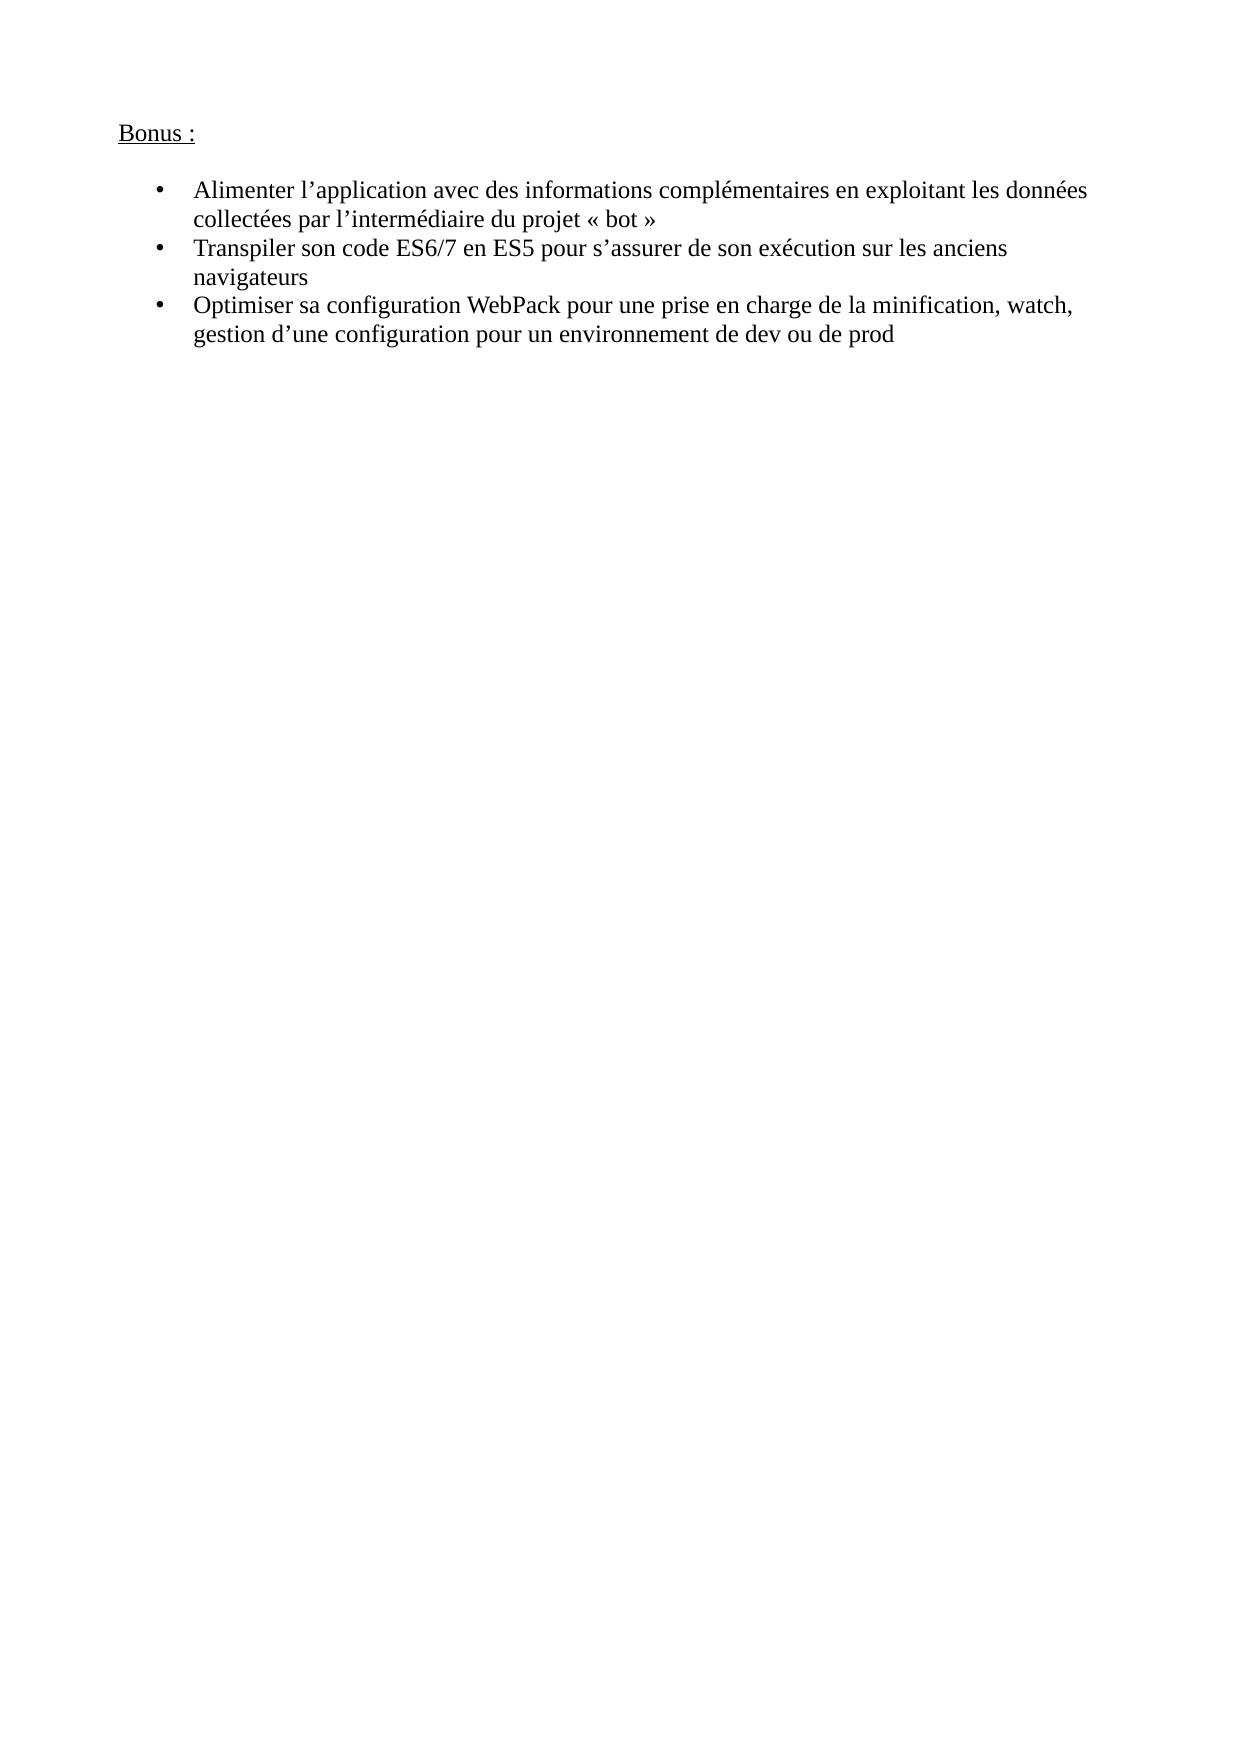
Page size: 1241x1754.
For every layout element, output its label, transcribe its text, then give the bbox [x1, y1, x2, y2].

list Transpiler son code ES6/7 en ES5 pour s’assurer de son exécution sur les anciens navigateurs [156, 233, 1122, 291]
text Bonus : [118, 118, 1122, 147]
list Optimiser sa configuration WebPack pour une prise en charge de la minification, watch, gestion d’une configuration pour un environnement de dev ou de prod [156, 291, 1122, 348]
list Alimenter l’application avec des informations complémentaires en exploitant les données collectées par l’intermédiaire du projet « bot » [156, 176, 1122, 233]
